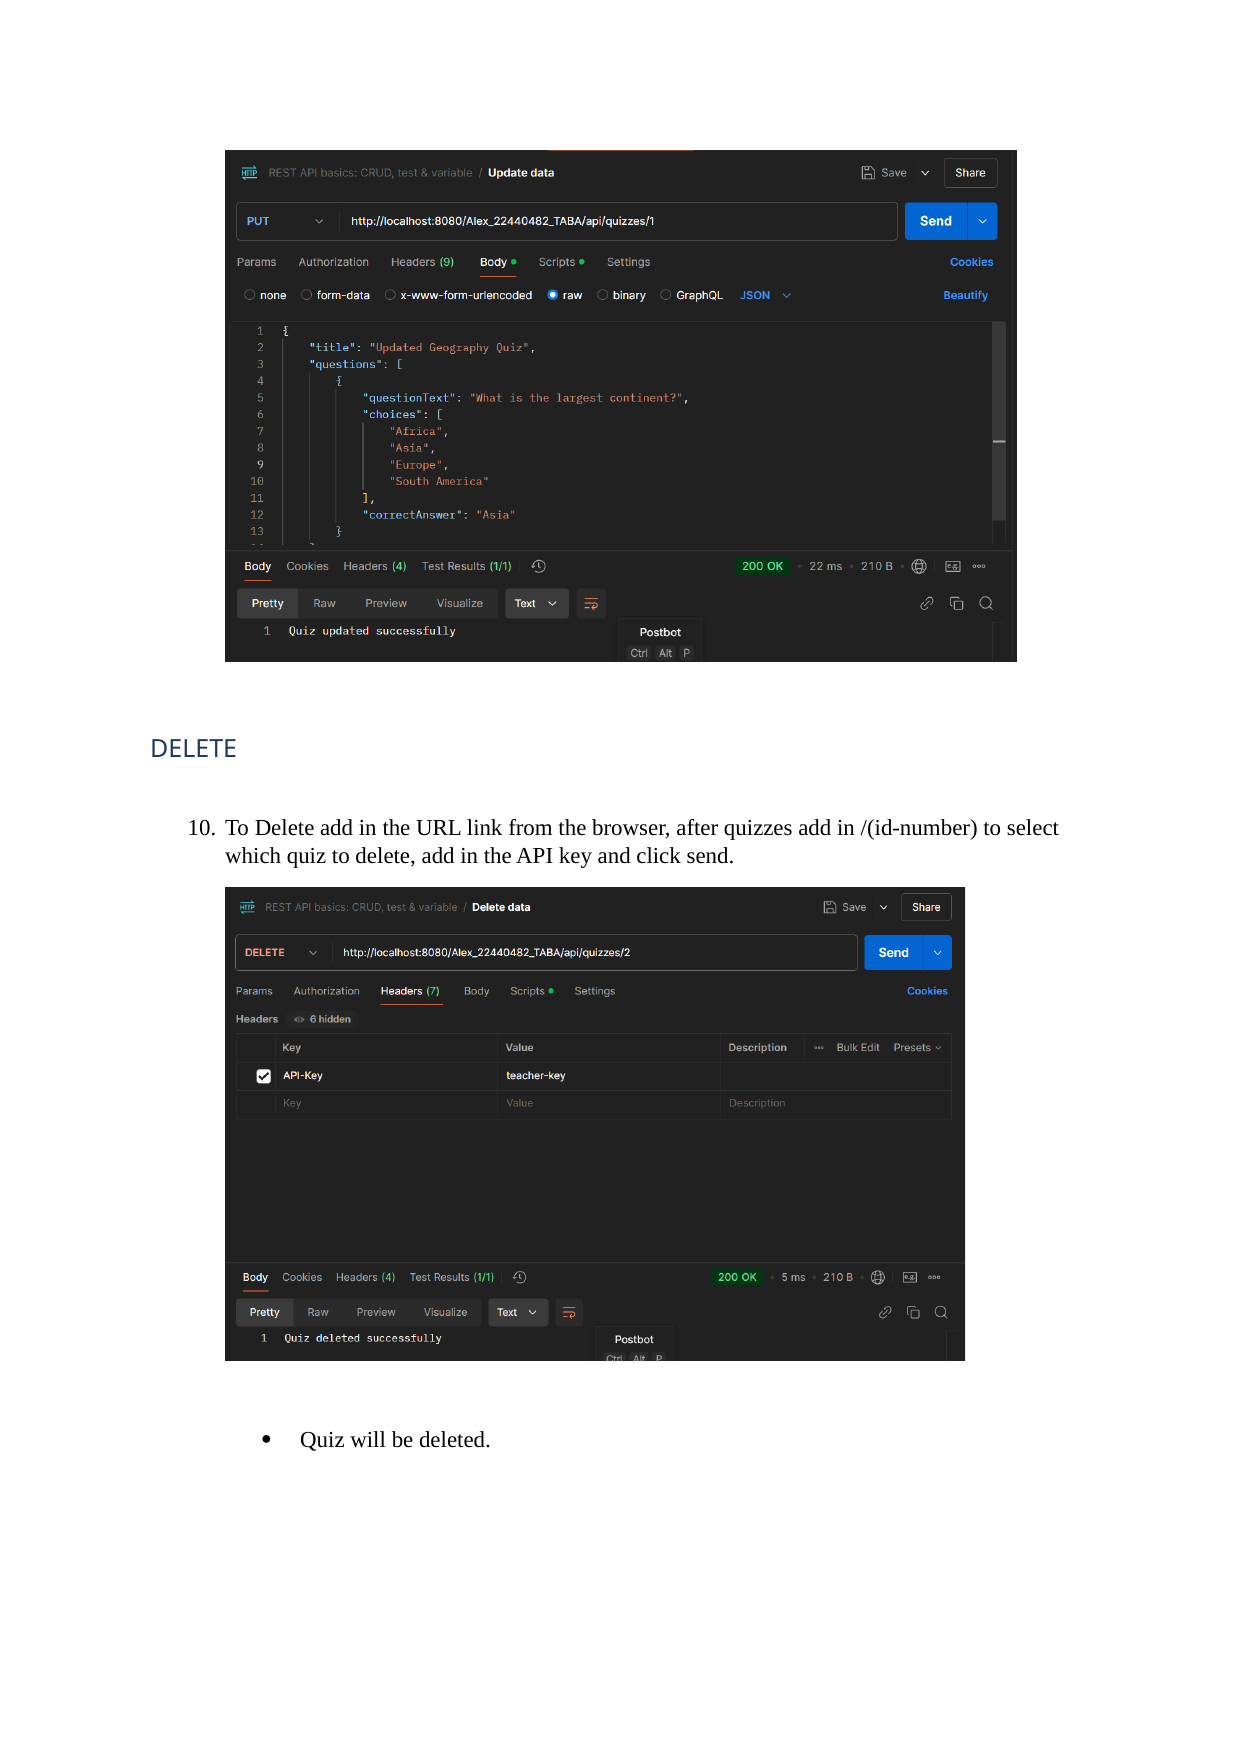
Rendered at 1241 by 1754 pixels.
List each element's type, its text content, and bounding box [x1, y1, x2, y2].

subtitle DELETE [150, 731, 1090, 765]
list Quiz will be deleted. [262, 1426, 1090, 1452]
list To Delete add in the URL link from the browser, after quizzes add in /(id-number) to select which quiz to delete, add in the API key and click send. [187, 814, 1090, 868]
